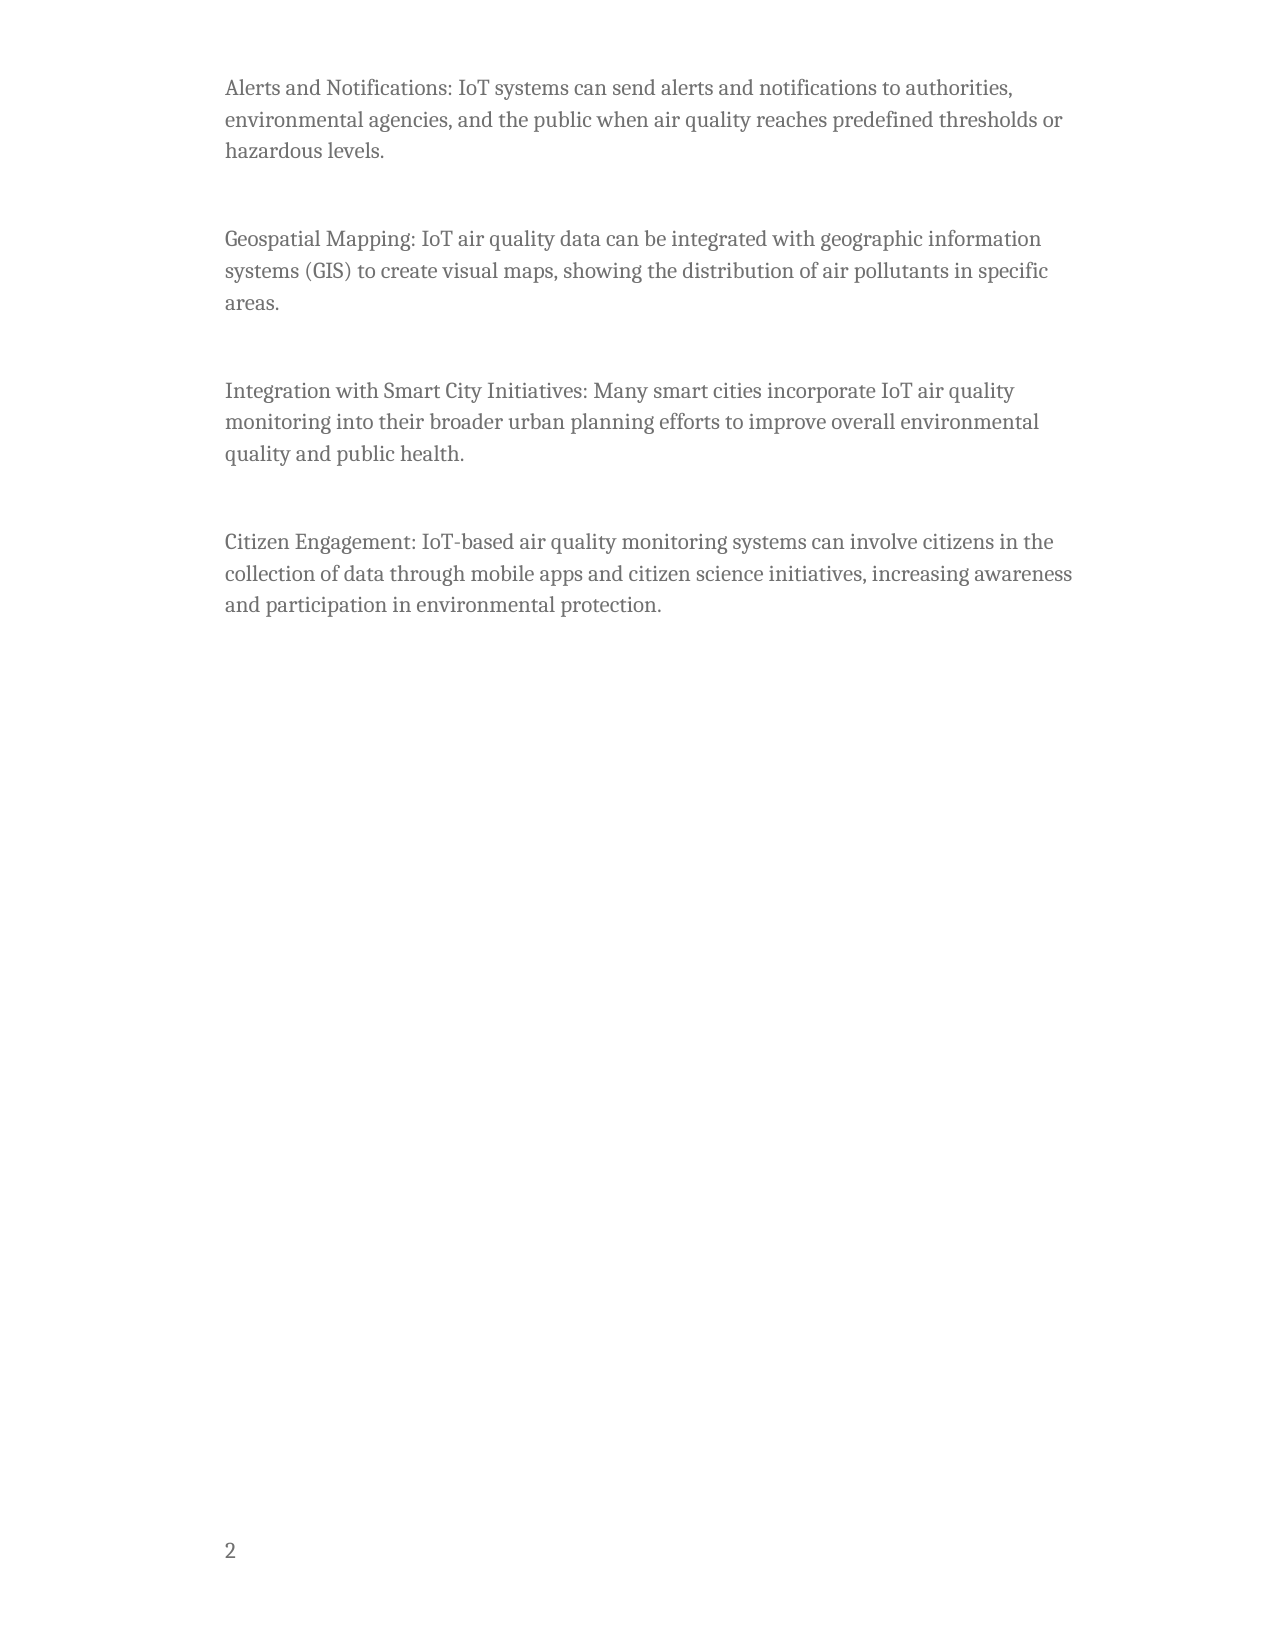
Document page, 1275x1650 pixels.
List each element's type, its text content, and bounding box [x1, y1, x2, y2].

text Citizen Engagement: IoT-based air quality monitoring systems can involve citizens in the collection of data through mobile apps and citizen science initiatives, increasing awareness and participation in environmental protection. [225, 529, 1087, 618]
text Geospatial Mapping: IoT air quality data can be integrated with geographic information systems (GIS) to create visual maps, showing the distribution of air pollutants in specific areas. [225, 226, 1087, 316]
text Integration with Smart City Initiatives: Many smart cities incorporate IoT air quality monitoring into their broader urban planning efforts to improve overall environmental quality and public health. [225, 377, 1087, 467]
text Alerts and Notifications: IoT systems can send alerts and notifications to authorities, environmental agencies, and the public when air quality reaches predefined thresholds or hazardous levels. [225, 75, 1087, 164]
